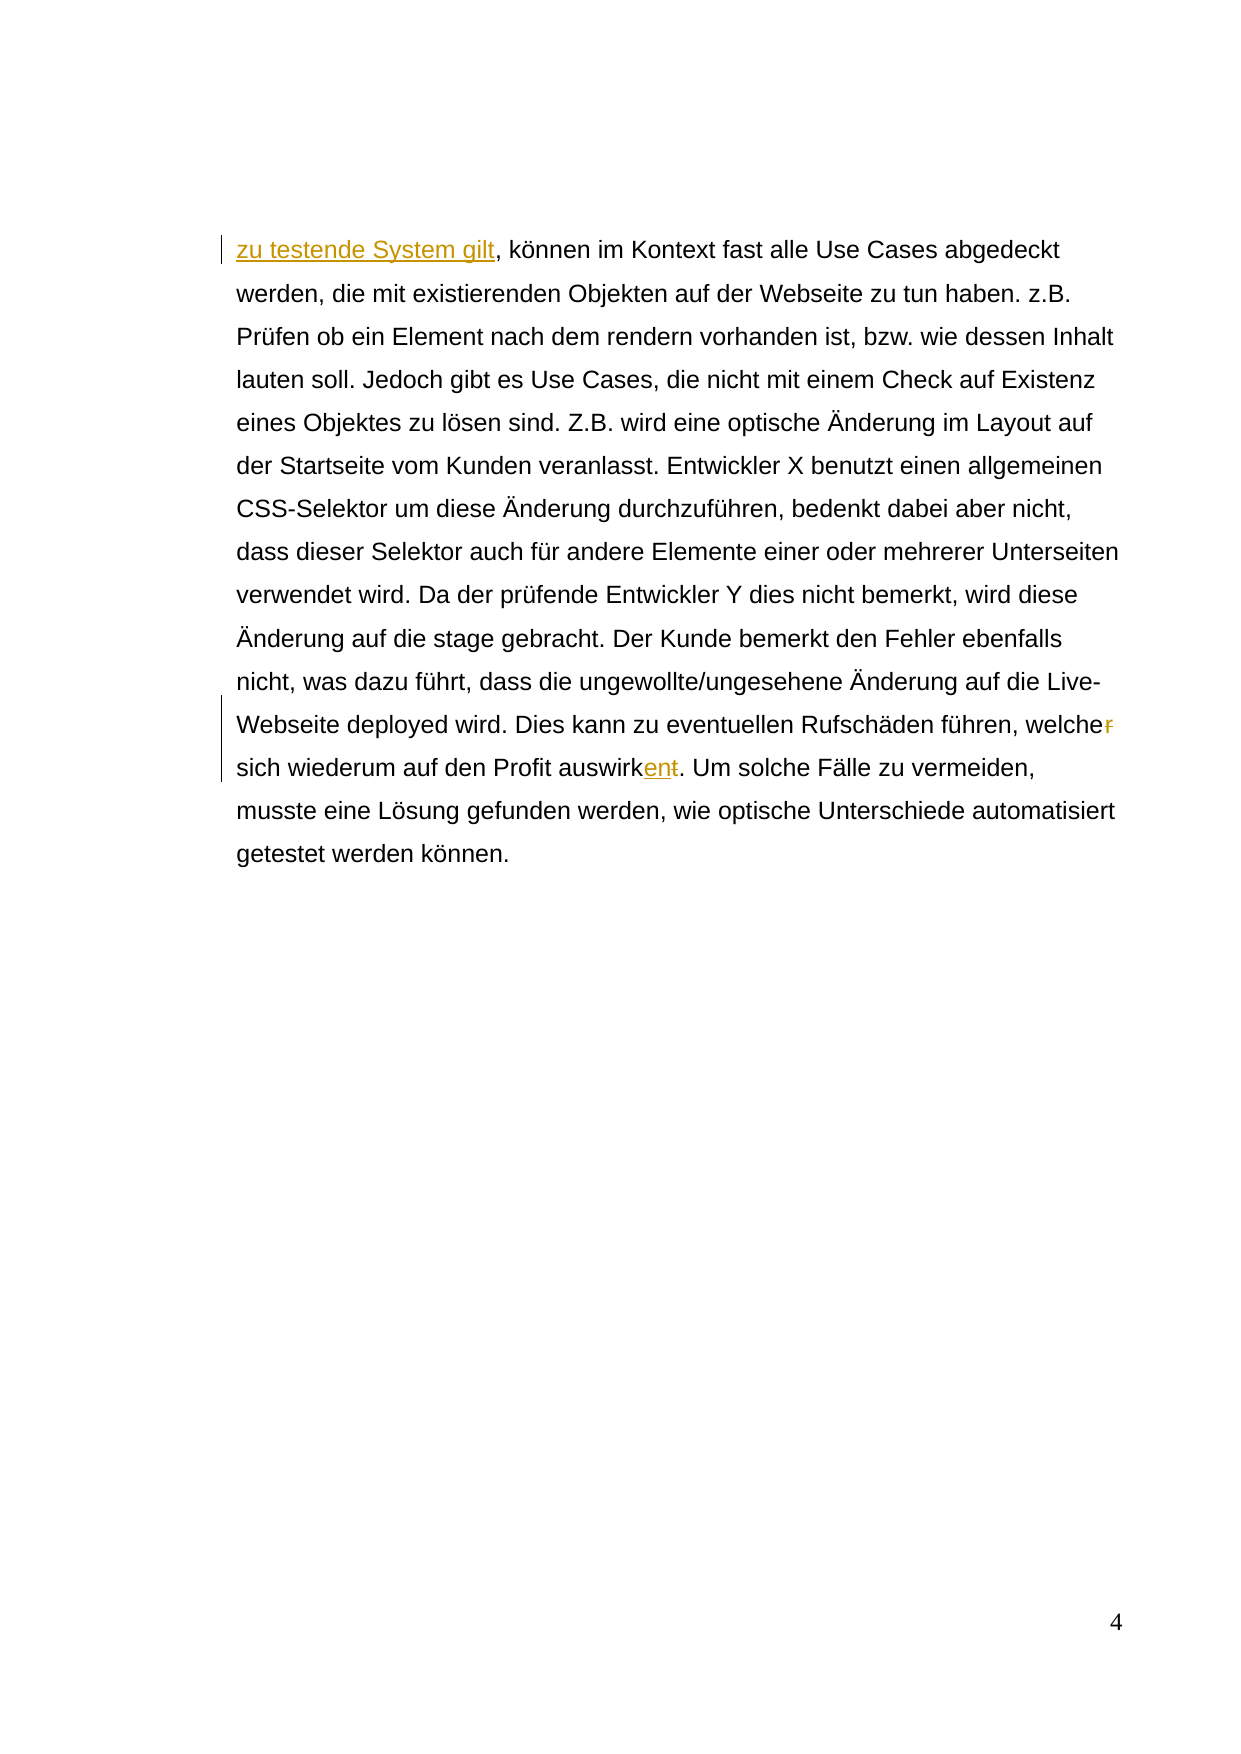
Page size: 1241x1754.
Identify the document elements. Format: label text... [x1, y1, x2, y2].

text zu testende System gilt, können im Kontext fast alle Use Cases abgedeckt werden, die mit existierenden Objekten auf der Webseite zu tun haben. z.B. Prüfen ob ein Element nach dem rendern vorhanden ist, bzw. wie dessen Inhalt lauten soll. Jedoch gibt es Use Cases, die nicht mit einem Check auf Existenz eines Objektes zu lösen sind. Z.B. wird eine optische Änderung im Layout auf der Startseite vom Kunden veranlasst. Entwickler X benutzt einen allgemeinen CSS-Selektor um diese Änderung durchzuführen, bedenkt dabei aber nicht, dass dieser Selektor auch für andere Elemente einer oder mehrerer Unterseiten verwendet wird. Da der prüfende Entwickler Y dies nicht bemerkt, wird diese Änderung auf die stage gebracht. Der Kunde bemerkt den Fehler ebenfalls nicht, was dazu führt, dass die ungewollte/ungesehene Änderung auf die Live-Webseite deployed wird. Dies kann zu eventuellen Rufschäden führen, welche sich wiederum auf den Profit auswirken. Um solche Fälle zu vermeiden, musste eine Lösung gefunden werden, wie optische Unterschiede automatisiert getestet werden können. [236, 235, 1122, 868]
